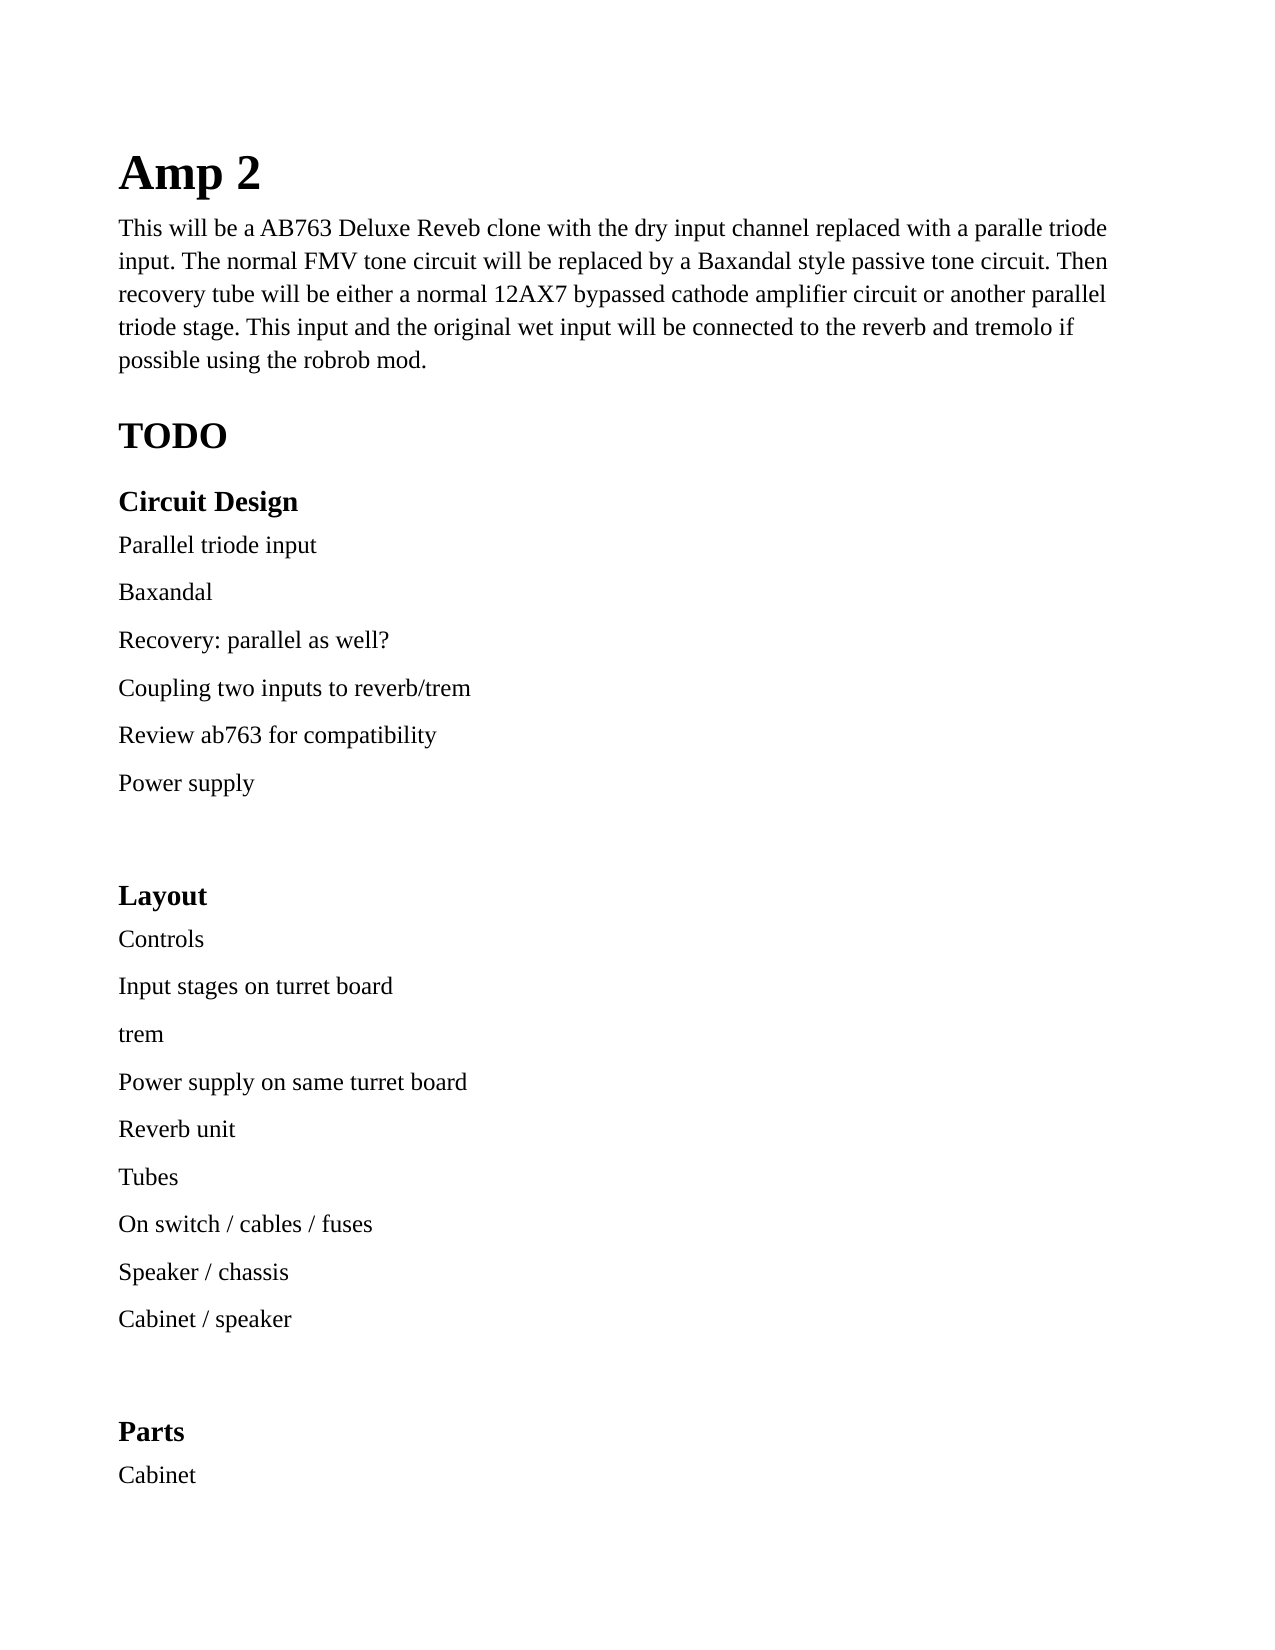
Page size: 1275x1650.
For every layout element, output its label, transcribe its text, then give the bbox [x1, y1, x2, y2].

text Cabinet / speaker [118, 1304, 1157, 1333]
text Tubes [118, 1162, 1157, 1191]
text Reverb unit [118, 1114, 1157, 1143]
subtitle Circuit Design [118, 484, 1157, 517]
text Input stages on turret board [118, 971, 1157, 1000]
text Review ab763 for compatibility [118, 720, 1157, 749]
text Cabinet [118, 1460, 1157, 1489]
text On switch / cables / fuses [118, 1209, 1157, 1238]
text Controls [118, 924, 1157, 952]
text Baxandal [118, 577, 1157, 606]
text This will be a AB763 Deluxe Reveb clone with the dry input channel replaced with a paralle triode input. The normal FMV tone circuit will be replaced by a Baxandal style passive tone circuit. Then recovery tube will be either a normal 12AX7 bypassed cathode amplifier circuit or another parallel triode stage. This input and the original wet input will be connected to the reverb and tremolo if possible using the robrob mod. [118, 213, 1157, 374]
subtitle Layout [118, 878, 1157, 911]
text Power supply on same turret board [118, 1067, 1157, 1095]
text trem [118, 1019, 1157, 1048]
text Coupling two inputs to reverb/trem [118, 673, 1157, 701]
subtitle Amp 2 [118, 143, 1157, 201]
subtitle Parts [118, 1414, 1157, 1448]
text Recovery: parallel as well? [118, 625, 1157, 654]
text Power supply [118, 768, 1157, 797]
text Parallel triode input [118, 530, 1157, 559]
subtitle TODO [118, 414, 1157, 457]
text Speaker / chassis [118, 1257, 1157, 1286]
